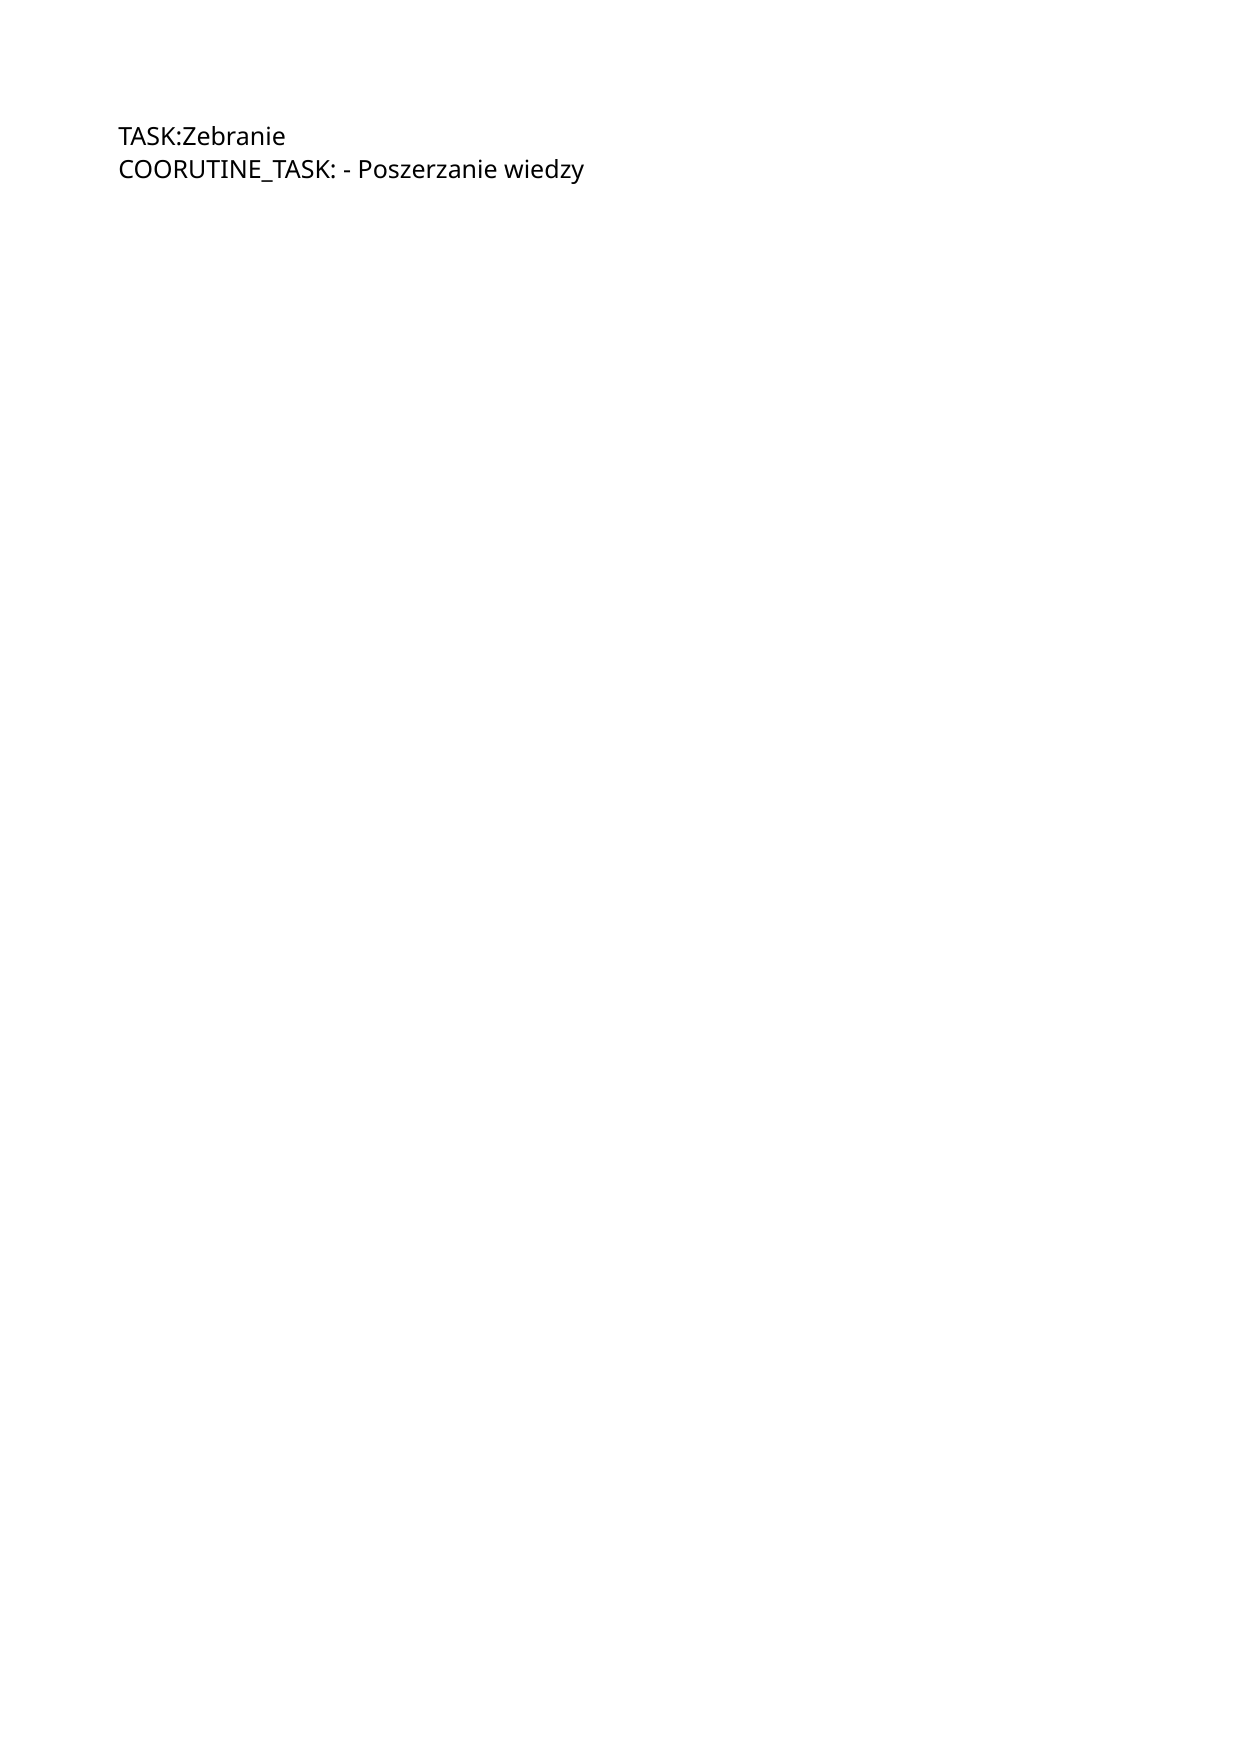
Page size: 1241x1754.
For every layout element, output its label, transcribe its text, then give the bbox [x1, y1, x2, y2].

text TASK:Zebranie [118, 118, 1122, 152]
text COORUTINE_TASK: - Poszerzanie wiedzy [118, 152, 1122, 186]
